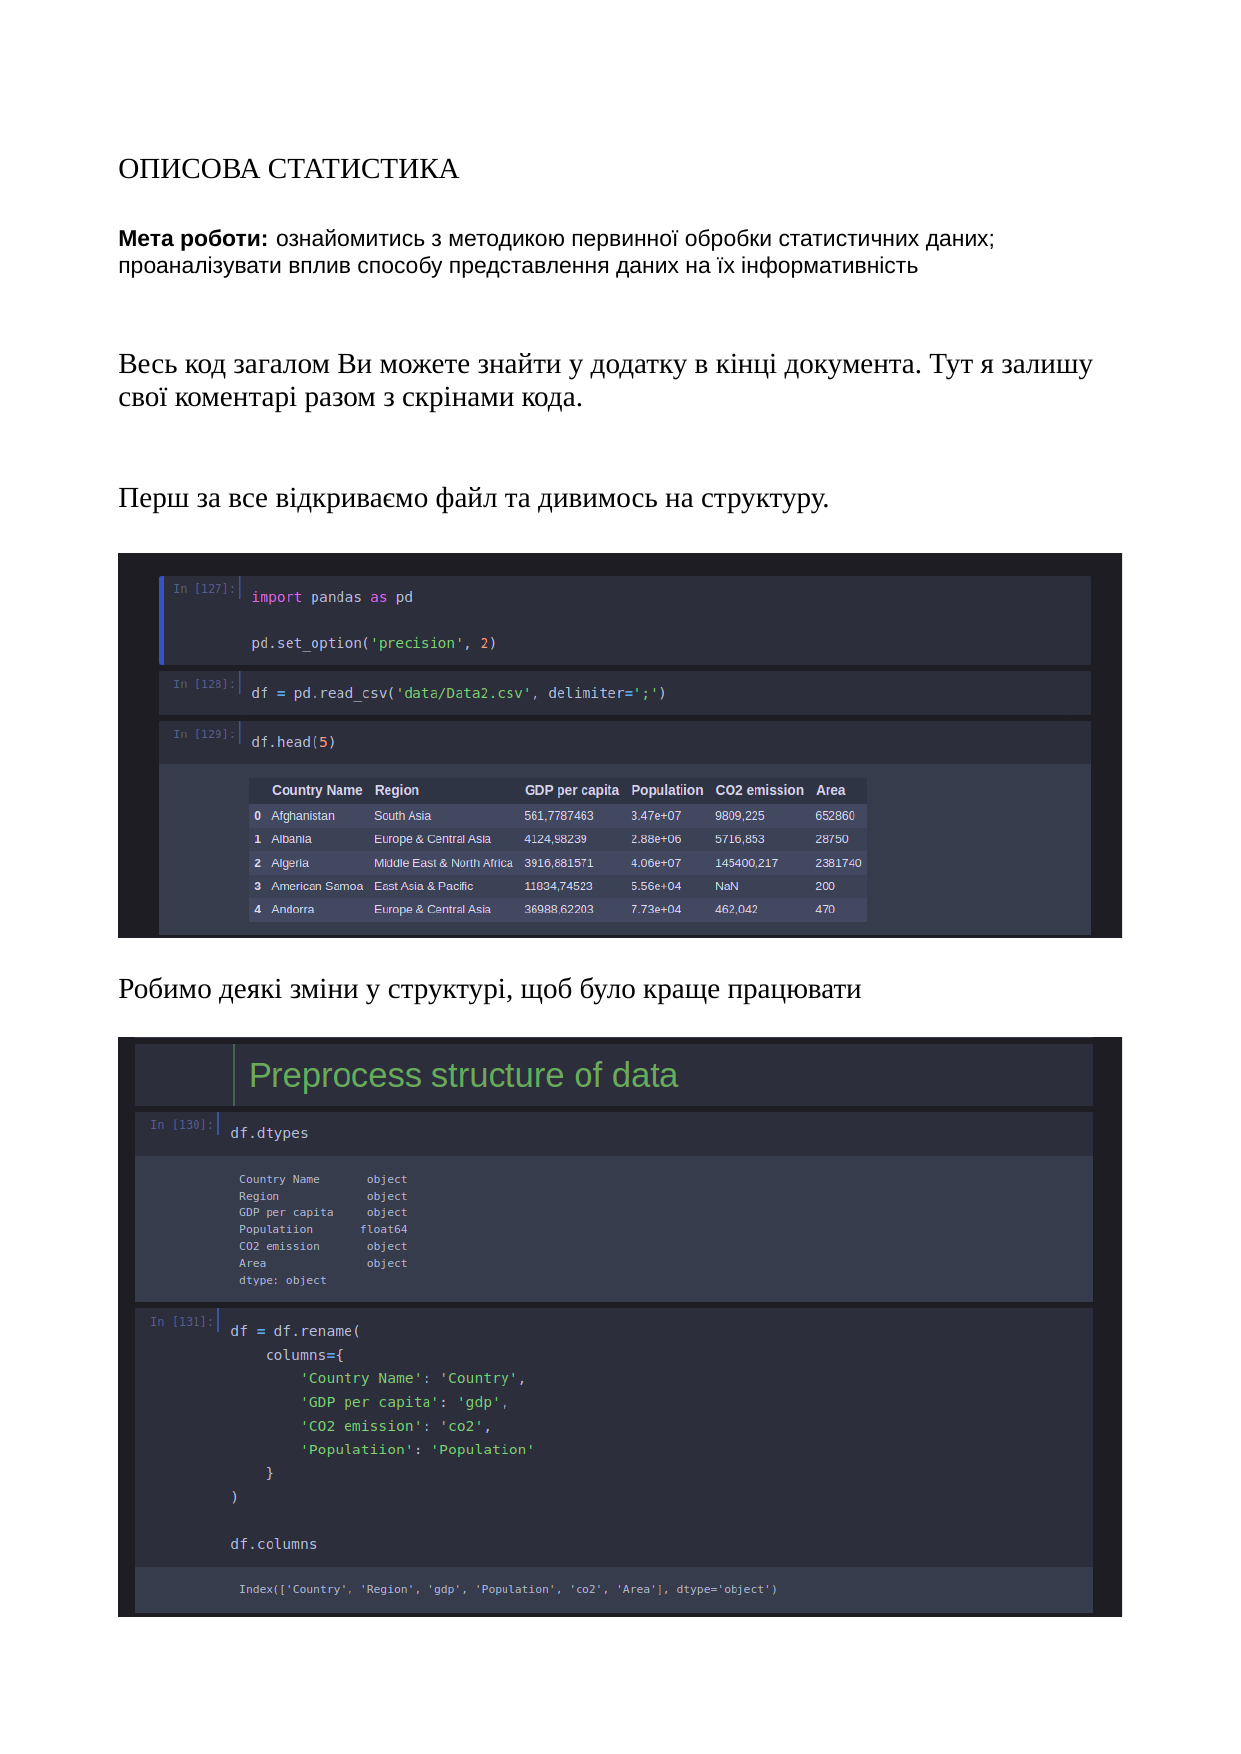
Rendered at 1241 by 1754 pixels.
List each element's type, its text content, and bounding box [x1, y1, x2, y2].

picture [118, 1037, 1123, 1617]
text Весь код загалом Ви можете знайти у додатку в кінці документа. Тут я залишу свої коментарі разом з скрінами кода. [118, 346, 1122, 413]
text Мета роботи: ознайомитись з методикою первинної обробки статистичних даних; проаналізувати вплив способу представлення даних на їх інформативність [118, 219, 1122, 279]
text ОПИСОВА СТАТИСТИКА [118, 152, 1122, 185]
text Робимо деякі зміни у структурі, щоб було краще працювати [118, 971, 1122, 1004]
picture [118, 553, 1123, 938]
text Перш за все відкриваємо файл та дивимось на структуру. [118, 480, 1122, 513]
